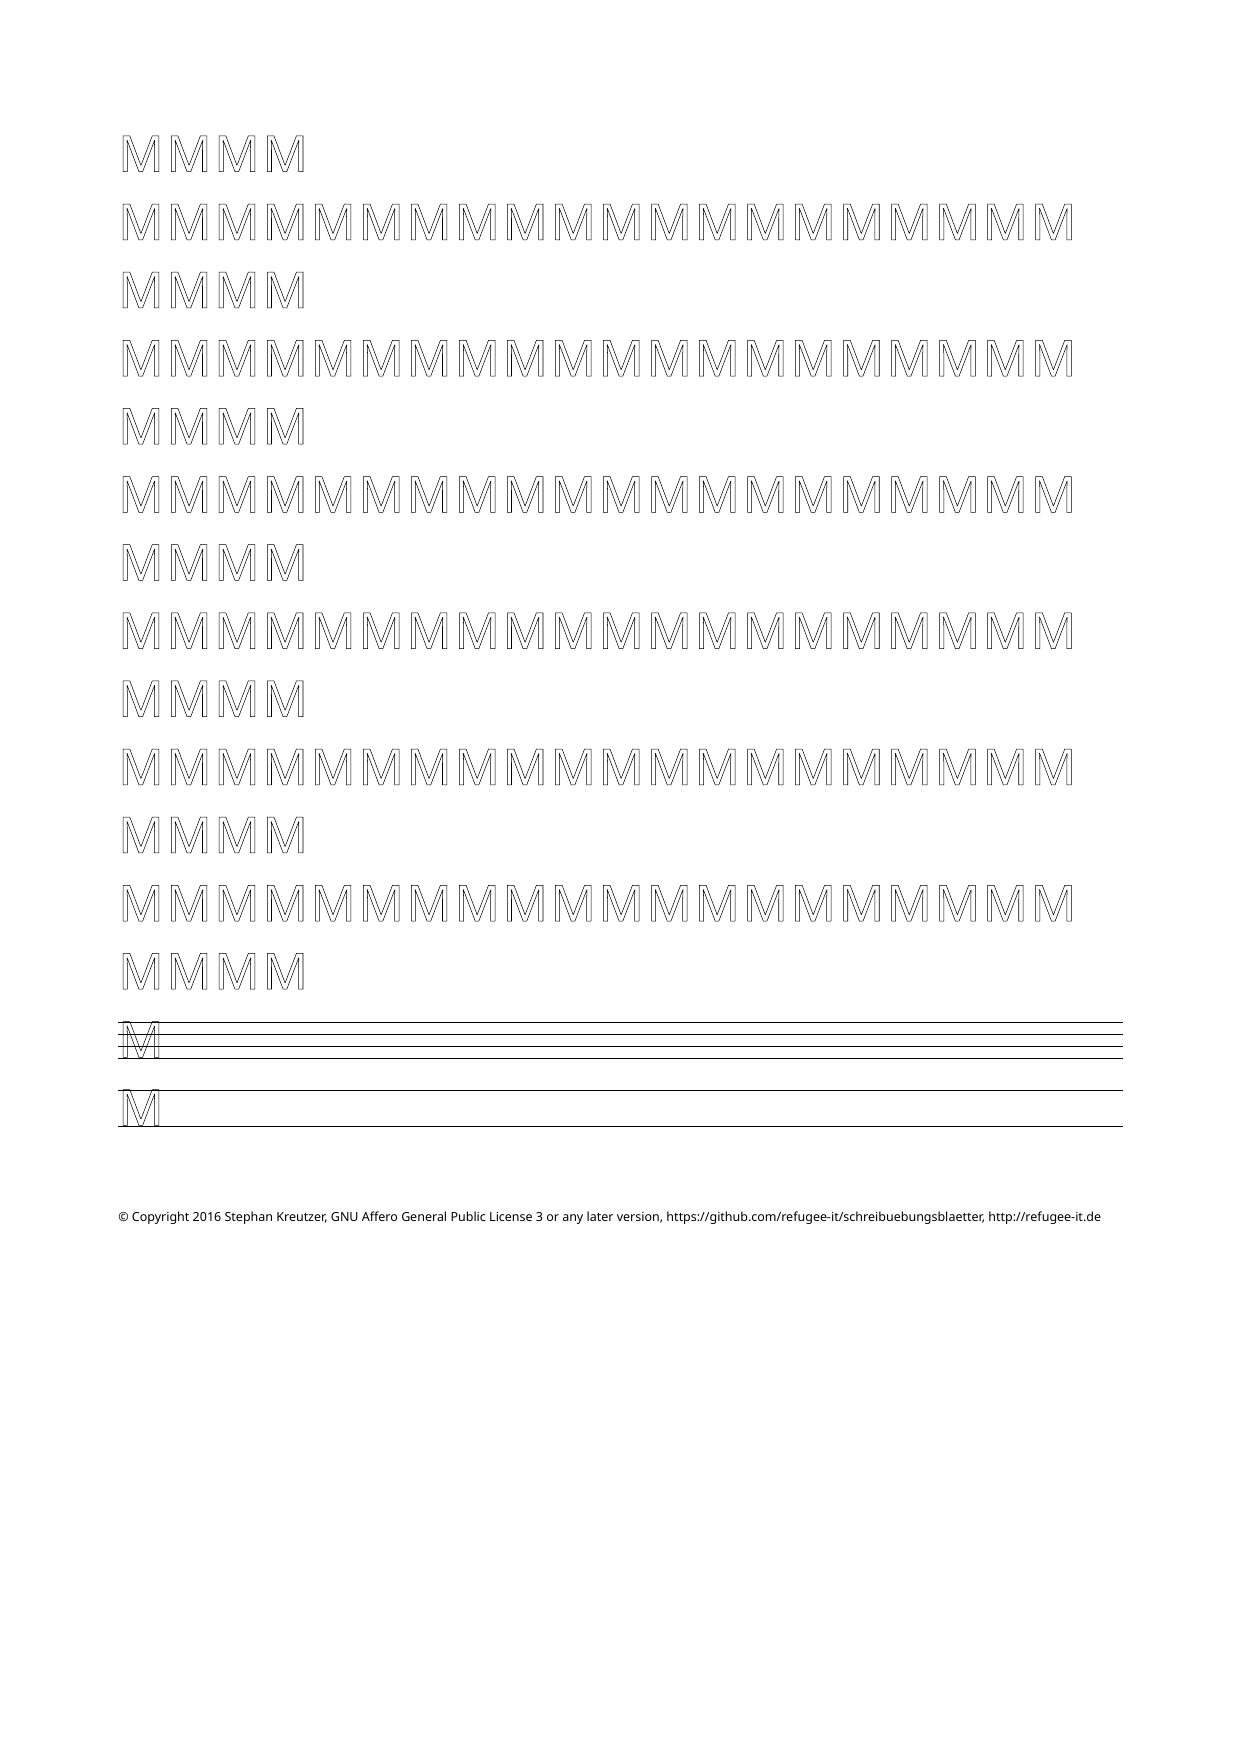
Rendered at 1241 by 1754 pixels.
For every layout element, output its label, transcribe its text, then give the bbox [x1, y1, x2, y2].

text [128, 1035, 134, 1046]
text [160, 1047, 1122, 1058]
text [144, 1047, 154, 1058]
text M [136, 1035, 146, 1046]
text M M M M M M M M M M M M M M M M M M M M M M M M [118, 731, 1122, 867]
text [118, 1035, 122, 1046]
text M M M M M M M M M M M M M M M M M M M M M M M M [118, 867, 1122, 1004]
text [160, 1023, 1122, 1034]
text [118, 1004, 1122, 1022]
text M [160, 1091, 1122, 1126]
text M [131, 1091, 151, 1116]
text [132, 1023, 151, 1034]
text M [118, 1127, 1122, 1140]
text M M M M M M M M M M M M M M M M M M M M M M M M [118, 595, 1122, 731]
text [160, 1035, 1122, 1046]
text [128, 1047, 138, 1058]
text [118, 1047, 122, 1058]
text M M M M M M M M M M M M M M M M M M M M M M M M [118, 459, 1122, 595]
text [148, 1035, 154, 1046]
text M [128, 1100, 138, 1126]
text M M M M [118, 118, 1122, 186]
text [118, 1023, 122, 1034]
text M [118, 1091, 122, 1126]
text M M M M M M M M M M M M M M M M M M M M M M M M [118, 186, 1122, 322]
text M [144, 1099, 154, 1126]
text [118, 1059, 1122, 1072]
text M [118, 1072, 1122, 1090]
text © Copyright 2016 Stephan Kreutzer, GNU Affero General Public License 3 or any later version, https://github.com/refugee-it/schreibuebungsblaetter, http://refugee-it.de [118, 1208, 1122, 1225]
text M M M M M M M M M M M M M M M M M M M M M M M M [118, 322, 1122, 459]
